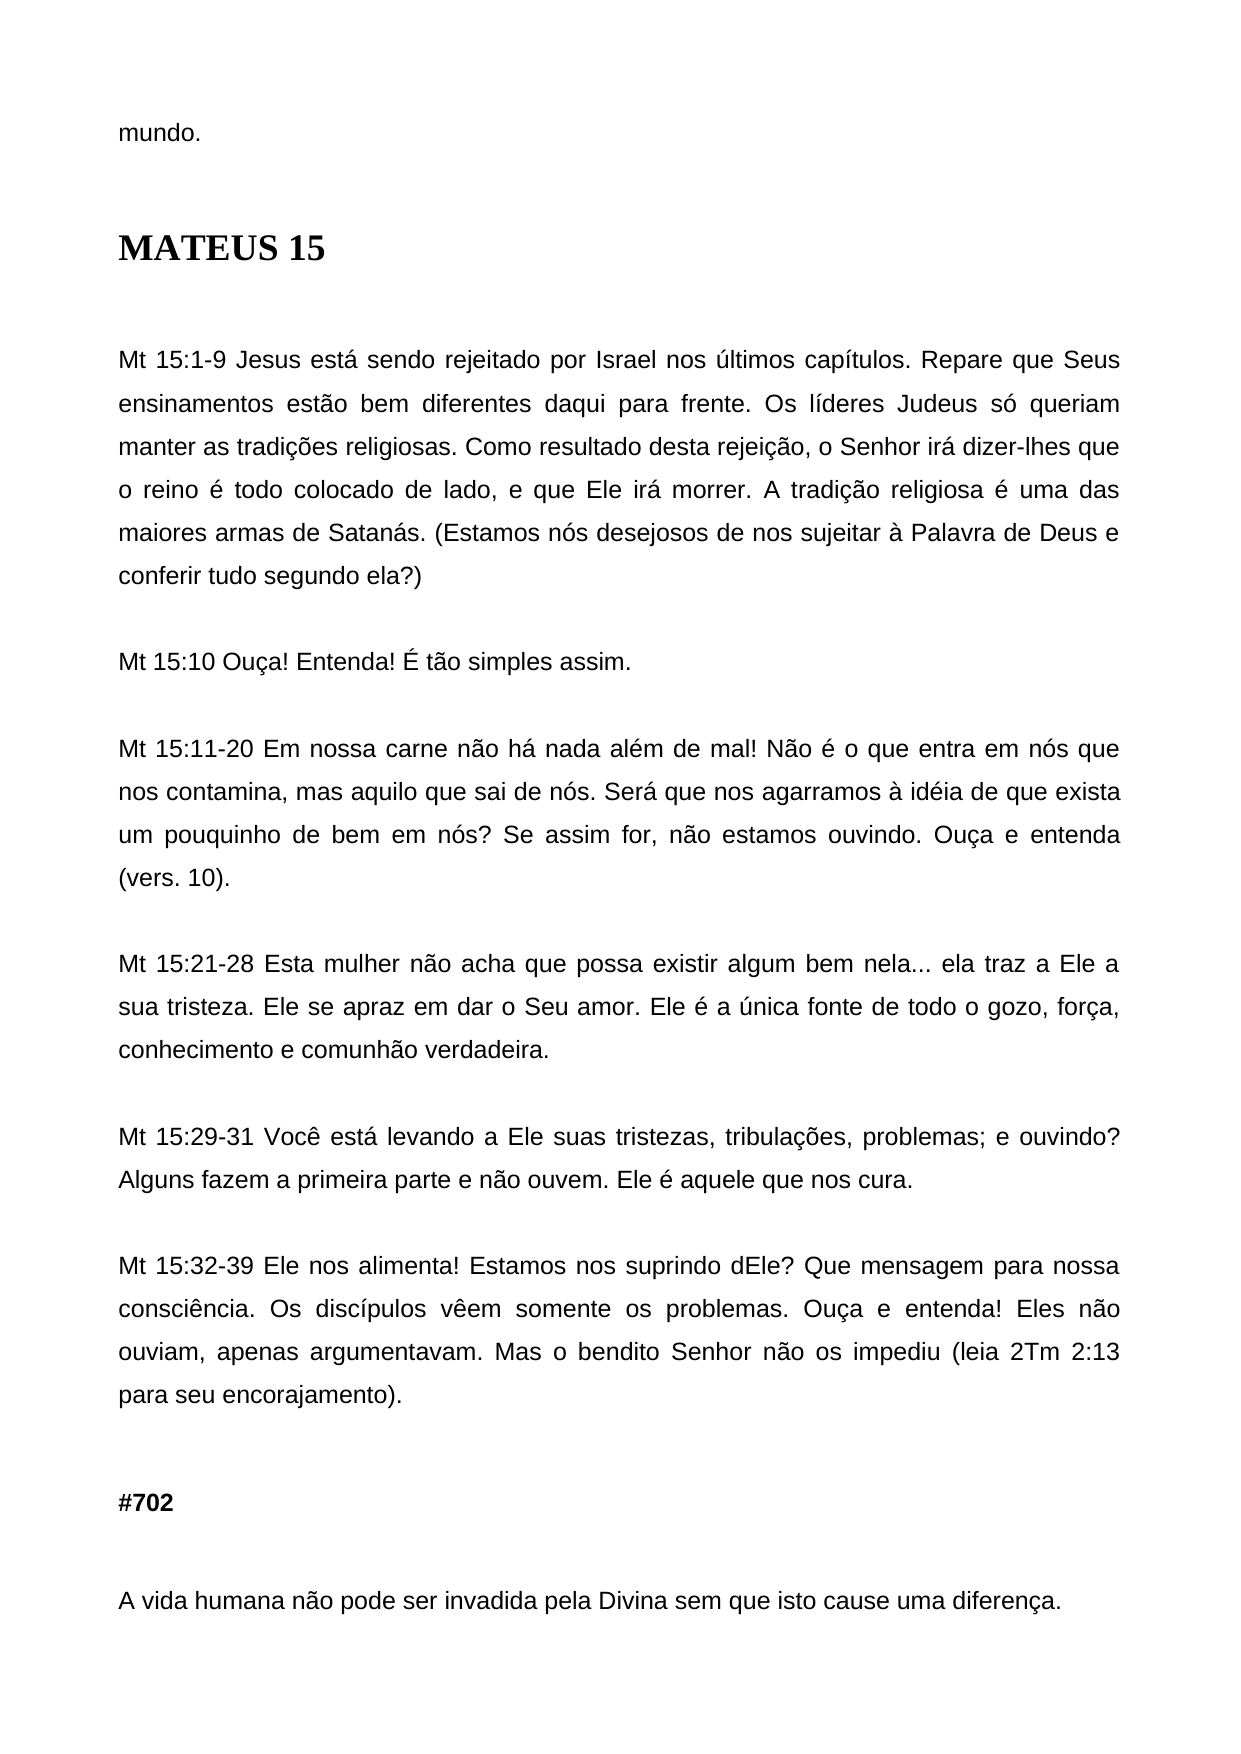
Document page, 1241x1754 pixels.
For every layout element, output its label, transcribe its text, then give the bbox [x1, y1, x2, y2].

text mundo. [118, 118, 1122, 147]
text Mt 15:10 Ouça! Entenda! É tão simples assim. [118, 647, 1122, 676]
text A vida humana não pode ser invadida pela Divina sem que isto cause uma diferença. [118, 1586, 1122, 1615]
text Mt 15:11-20 Em nossa carne não há nada além de mal! Não é o que entra em nós que nos contamina, mas aquilo que sai de nós. Será que nos agarramos à idéia de que exista um pouquinho de bem em nós? Se assim for, não estamos ouvindo. Ouça e entenda (vers. 10). [118, 734, 1122, 892]
text Mt 15:32-39 Ele nos alimenta! Estamos nos suprindo dEle? Que mensagem para nossa consciência. Os discípulos vêem somente os problemas. Ouça e entenda! Eles não ouviam, apenas argumentavam. Mas o bendito Senhor não os impediu (leia 2Tm 2:13 para seu encorajamento). [118, 1251, 1122, 1409]
subtitle #702 [118, 1488, 1122, 1516]
text Mt 15:29-31 Você está levando a Ele suas tristezas, tribulações, problemas; e ouvindo? Alguns fazem a primeira parte e não ouvem. Ele é aquele que nos cura. [118, 1122, 1122, 1194]
text Mt 15:21-28 Esta mulher não acha que possa existir algum bem nela... ela traz a Ele a sua tristeza. Ele se apraz em dar o Seu amor. Ele é a única fonte de todo o gozo, força, conhecimento e comunhão verdadeira. [118, 949, 1122, 1064]
text Mt 15:1-9 Jesus está sendo rejeitado por Israel nos últimos capítulos. Repare que Seus ensinamentos estão bem diferentes daqui para frente. Os líderes Judeus só queriam manter as tradições religiosas. Como resultado desta rejeição, o Senhor irá dizer-lhes que o reino é todo colocado de lado, e que Ele irá morrer. A tradição religiosa é uma das maiores armas de Satanás. (Estamos nós desejosos de nos sujeitar à Palavra de Deus e conferir tudo segundo ela?) [118, 346, 1122, 590]
subtitle MATEUS 15 [118, 225, 1122, 268]
